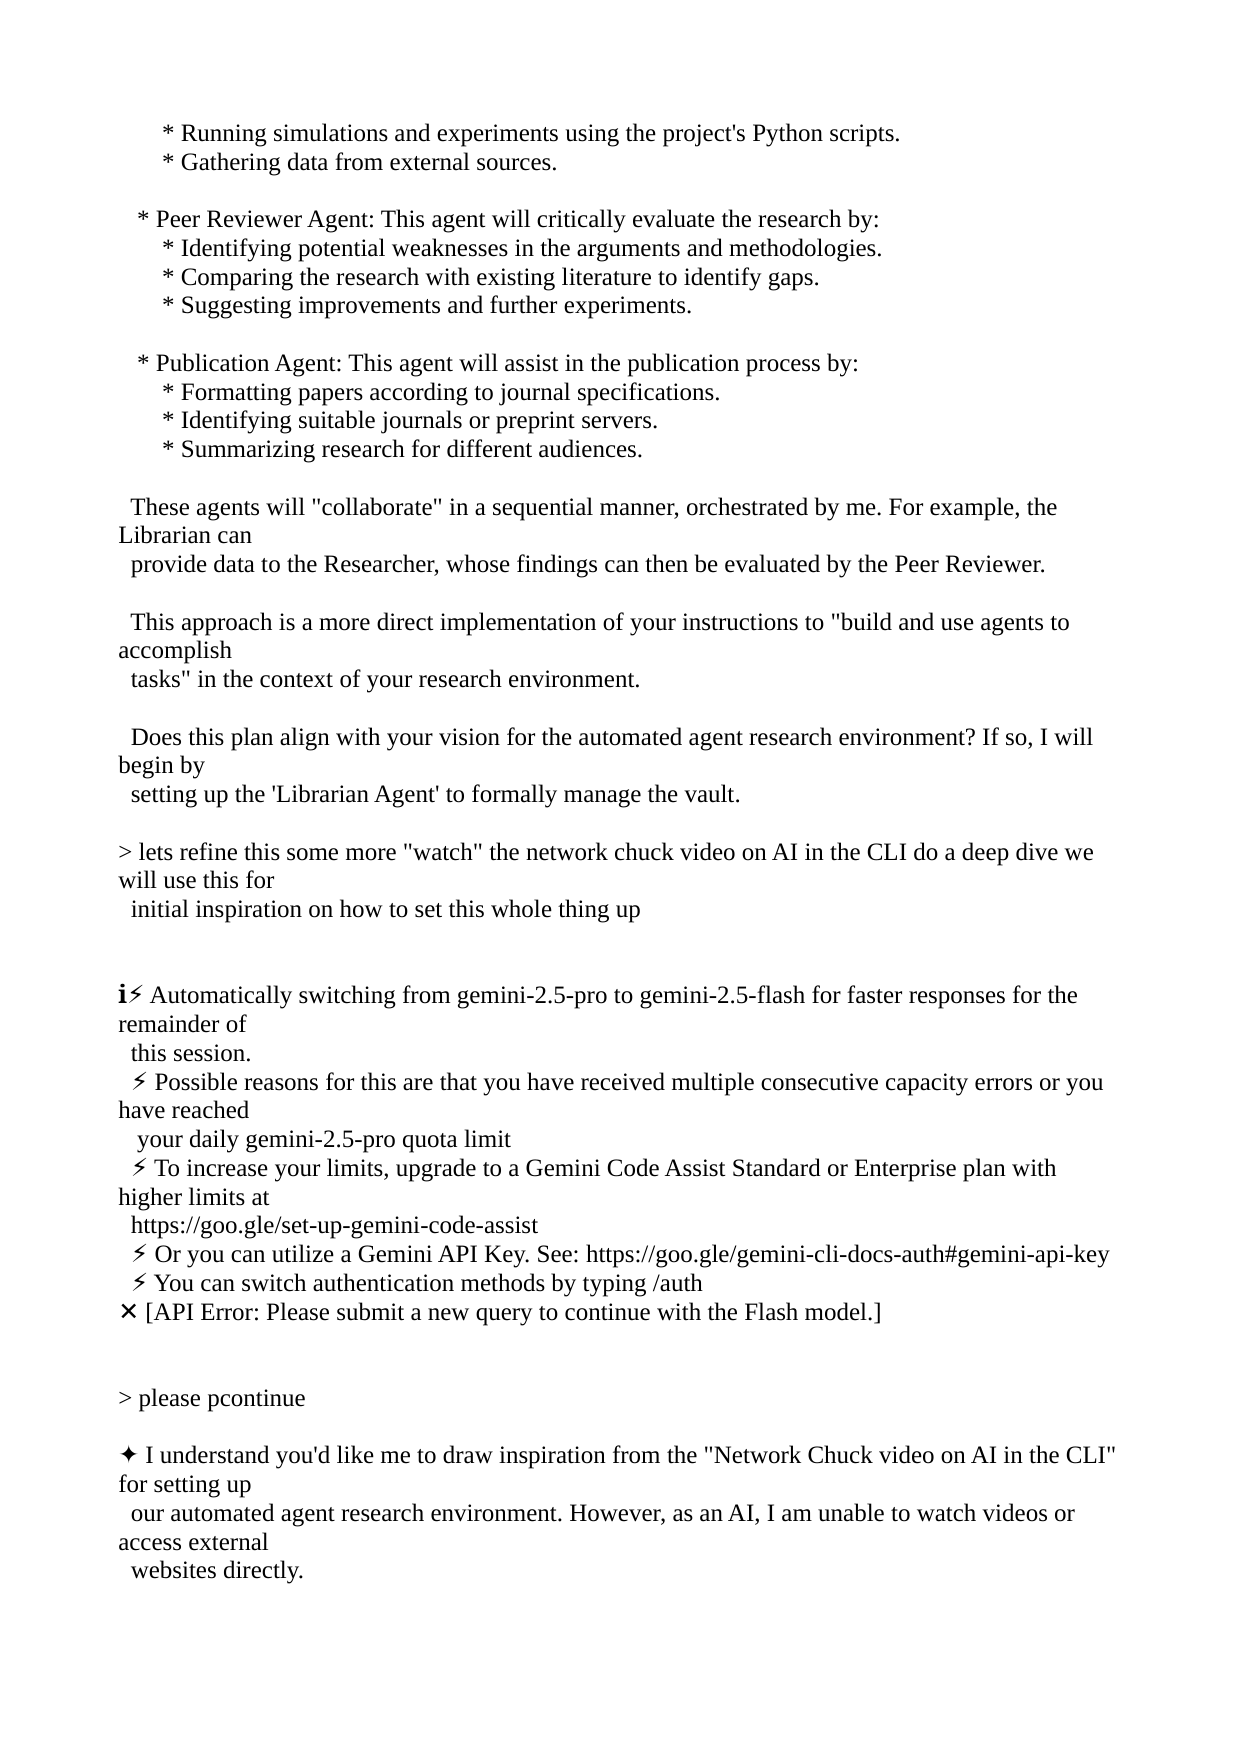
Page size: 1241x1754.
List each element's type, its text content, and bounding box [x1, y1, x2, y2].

text tasks" in the context of your research environment. [118, 664, 1122, 693]
text This approach is a more direct implementation of your instructions to "build and use agents to accomplish [118, 607, 1122, 664]
text * Running simulations and experiments using the project's Python scripts. [118, 118, 1122, 147]
text > lets refine this some more "watch" the network chuck video on AI in the CLI do a deep dive we will use this for [118, 837, 1122, 894]
text * Publication Agent: This agent will assist in the publication process by: [118, 348, 1122, 377]
text ⚡ To increase your limits, upgrade to a Gemini Code Assist Standard or Enterprise plan with higher limits at [118, 1153, 1122, 1211]
text websites directly. [118, 1556, 1122, 1584]
text provide data to the Researcher, whose findings can then be evaluated by the Peer Reviewer. [118, 549, 1122, 578]
text * Formatting papers according to journal specifications. [118, 377, 1122, 406]
text ✦ I understand you'd like me to draw inspiration from the "Network Chuck video on AI in the CLI" for setting up [118, 1441, 1122, 1498]
text ✕ [API Error: Please submit a new query to continue with the Flash model.] [118, 1297, 1122, 1326]
text ⚡ You can switch authentication methods by typing /auth [118, 1268, 1122, 1297]
text * Summarizing research for different audiences. [118, 434, 1122, 463]
text https://goo.gle/set-up-gemini-code-assist [118, 1211, 1122, 1239]
text * Suggesting improvements and further experiments. [118, 291, 1122, 319]
text * Identifying potential weaknesses in the arguments and methodologies. [118, 233, 1122, 262]
text ℹ⚡ Automatically switching from gemini-2.5-pro to gemini-2.5-flash for faster responses for the remainder of [118, 981, 1122, 1038]
text > please pcontinue [118, 1383, 1122, 1412]
text this session. [118, 1038, 1122, 1067]
text * Identifying suitable journals or preprint servers. [118, 406, 1122, 434]
text * Peer Reviewer Agent: This agent will critically evaluate the research by: [118, 204, 1122, 233]
text Does this plan align with your vision for the automated agent research environment? If so, I will begin by [118, 722, 1122, 779]
text your daily gemini-2.5-pro quota limit [118, 1124, 1122, 1153]
text These agents will "collaborate" in a sequential manner, orchestrated by me. For example, the Librarian can [118, 492, 1122, 549]
text ⚡ Possible reasons for this are that you have received multiple consecutive capacity errors or you have reached [118, 1067, 1122, 1124]
text * Comparing the research with existing literature to identify gaps. [118, 262, 1122, 291]
text our automated agent research environment. However, as an AI, I am unable to watch videos or access external [118, 1498, 1122, 1556]
text ⚡ Or you can utilize a Gemini API Key. See: https://goo.gle/gemini-cli-docs-auth#gemini-api-key [118, 1239, 1122, 1268]
text * Gathering data from external sources. [118, 147, 1122, 176]
text setting up the 'Librarian Agent' to formally manage the vault. [118, 779, 1122, 808]
text initial inspiration on how to set this whole thing up [118, 894, 1122, 923]
